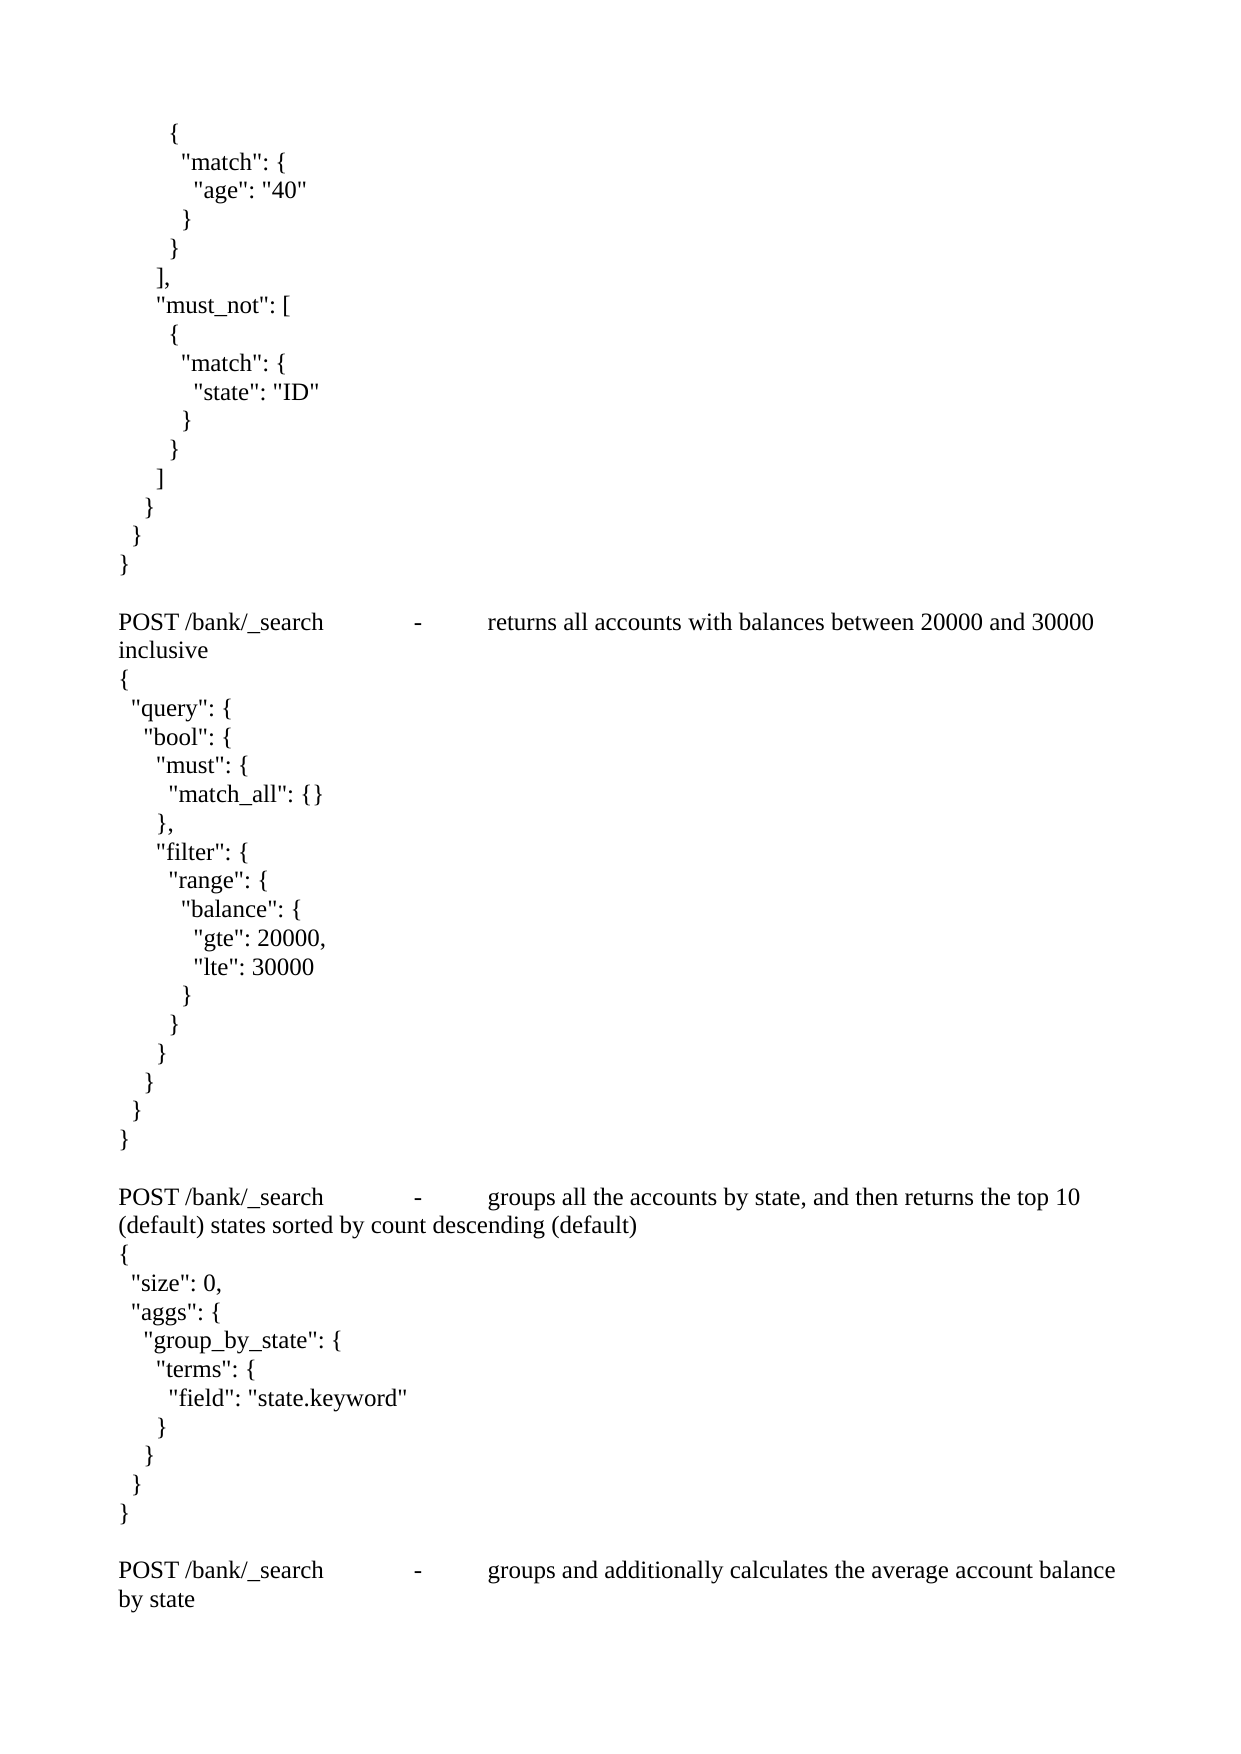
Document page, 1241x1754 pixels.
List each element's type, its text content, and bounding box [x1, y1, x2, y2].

text } [118, 1124, 1122, 1153]
text } [118, 434, 1122, 463]
text "must_not": [ [118, 291, 1122, 319]
text } [118, 492, 1122, 521]
text } [118, 1412, 1122, 1441]
text } [118, 1009, 1122, 1038]
text } [118, 406, 1122, 434]
text POST /bank/_search - returns all accounts with balances between 20000 and 30000 inclusive [118, 607, 1122, 664]
text }, [118, 808, 1122, 837]
text "match": { [118, 147, 1122, 176]
text "must": { [118, 751, 1122, 779]
text { [118, 664, 1122, 693]
text } [118, 1096, 1122, 1124]
text "aggs": { [118, 1297, 1122, 1326]
text "balance": { [118, 894, 1122, 923]
text "terms": { [118, 1354, 1122, 1383]
text "gte": 20000, [118, 923, 1122, 952]
text "lte": 30000 [118, 952, 1122, 981]
text "match": { [118, 348, 1122, 377]
text "match_all": {} [118, 779, 1122, 808]
text } [118, 204, 1122, 233]
text POST /bank/_search - groups all the accounts by state, and then returns the top 10 (default) states sorted by count descending (default) [118, 1182, 1122, 1239]
text } [118, 1469, 1122, 1498]
text "group_by_state": { [118, 1326, 1122, 1354]
text } [118, 981, 1122, 1009]
text } [118, 1067, 1122, 1096]
text { [118, 1239, 1122, 1268]
text "state": "ID" [118, 377, 1122, 406]
text } [118, 233, 1122, 262]
text "age": "40" [118, 176, 1122, 204]
text { [118, 319, 1122, 348]
text "filter": { [118, 837, 1122, 866]
text "field": "state.keyword" [118, 1383, 1122, 1412]
text ], [118, 262, 1122, 291]
text POST /bank/_search - groups and additionally calculates the average account balance by state [118, 1556, 1122, 1613]
text "bool": { [118, 722, 1122, 751]
text } [118, 1441, 1122, 1469]
text } [118, 549, 1122, 578]
text ] [118, 463, 1122, 492]
text "range": { [118, 866, 1122, 894]
text } [118, 1498, 1122, 1527]
text "query": { [118, 693, 1122, 722]
text { [118, 118, 1122, 147]
text "size": 0, [118, 1268, 1122, 1297]
text } [118, 1038, 1122, 1067]
text } [118, 521, 1122, 549]
